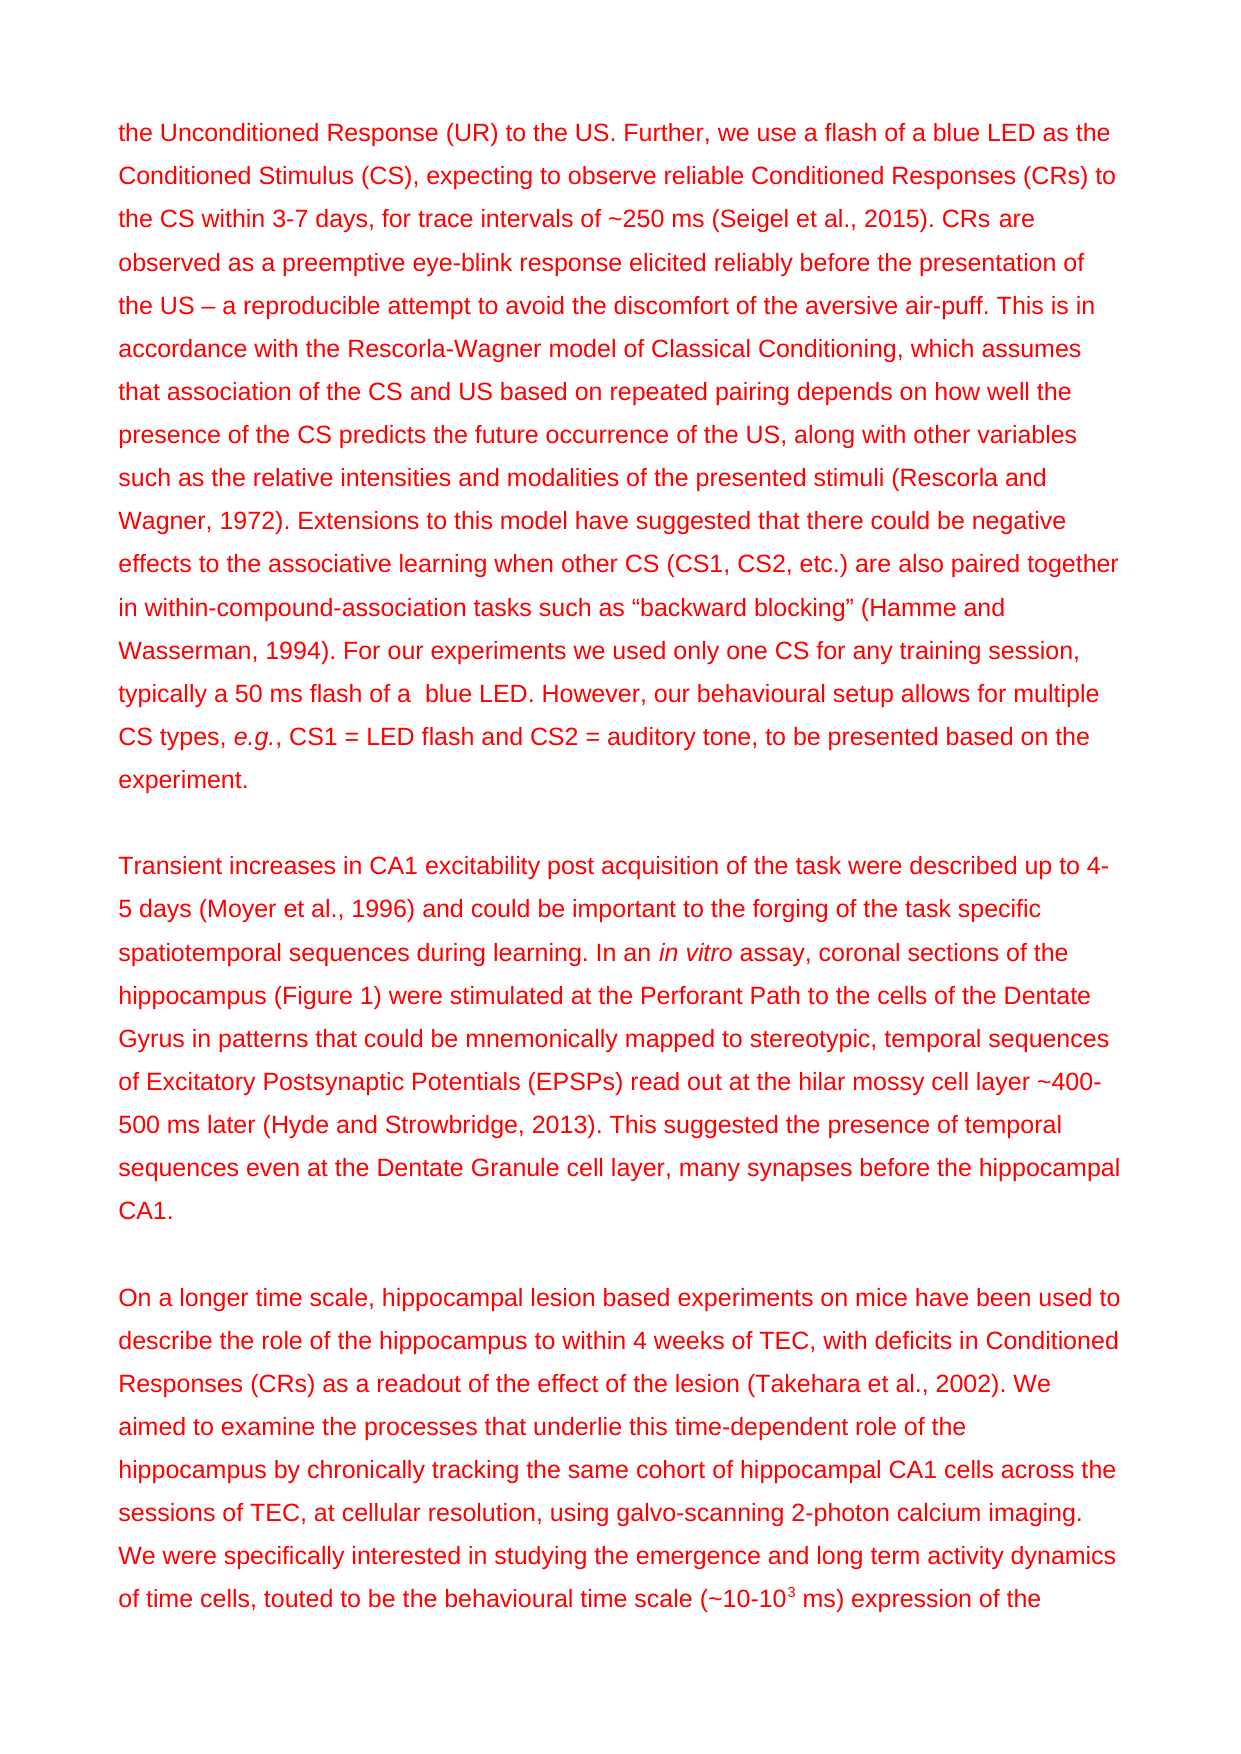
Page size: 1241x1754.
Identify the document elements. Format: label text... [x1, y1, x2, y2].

text Transient increases in CA1 excitability post acquisition of the task were described up to 4-5 days (Moyer et al., 1996) and could be important to the forging of the task specific spatiotemporal sequences during learning. In an in vitro assay, coronal sections of the hippocampus (Figure 1) were stimulated at the Perforant Path to the cells of the Dentate Gyrus in patterns that could be mnemonically mapped to stereotypic, temporal sequences of Excitatory Postsynaptic Potentials (EPSPs) read out at the hilar mossy cell layer ~400-500 ms later (Hyde and Strowbridge, 2013). This suggested the presence of temporal sequences even at the Dentate Granule cell layer, many synapses before the hippocampal CA1. [118, 851, 1122, 1225]
text the Unconditioned Response (UR) to the US. Further, we use a flash of a blue LED as the Conditioned Stimulus (CS), expecting to observe reliable Conditioned Responses (CRs) to the CS within 3-7 days, for trace intervals of ~250 ms (Seigel et al., 2015). CRs are observed as a preemptive eye-blink response elicited reliably before the presentation of the US – a reproducible attempt to avoid the discomfort of the aversive air-puff. This is in accordance with the Rescorla-Wagner model of Classical Conditioning, which assumes that association of the CS and US based on repeated pairing depends on how well the presence of the CS predicts the future occurrence of the US, along with other variables such as the relative intensities and modalities of the presented stimuli (Rescorla and Wagner, 1972). Extensions to this model have suggested that there could be negative effects to the associative learning when other CS (CS1, CS2, etc.) are also paired together in within-compound-association tasks such as “backward blocking” (Hamme and Wasserman, 1994). For our experiments we used only one CS for any training session, typically a 50 ms flash of a blue LED. However, our behavioural setup allows for multiple CS types, e.g., CS1 = LED flash and CS2 = auditory tone, to be presented based on the experiment. [118, 118, 1122, 794]
text On a longer time scale, hippocampal lesion based experiments on mice have been used to describe the role of the hippocampus to within 4 weeks of TEC, with deficits in Conditioned Responses (CRs) as a readout of the effect of the lesion (Takehara et al., 2002). We aimed to examine the processes that underlie this time-dependent role of the hippocampus by chronically tracking the same cohort of hippocampal CA1 cells across the sessions of TEC, at cellular resolution, using galvo-scanning 2-photon calcium imaging. We were specifically interested in studying the emergence and long term activity dynamics of time cells, touted to be the behavioural time scale (~10-103 ms) expression of the [118, 1282, 1122, 1613]
